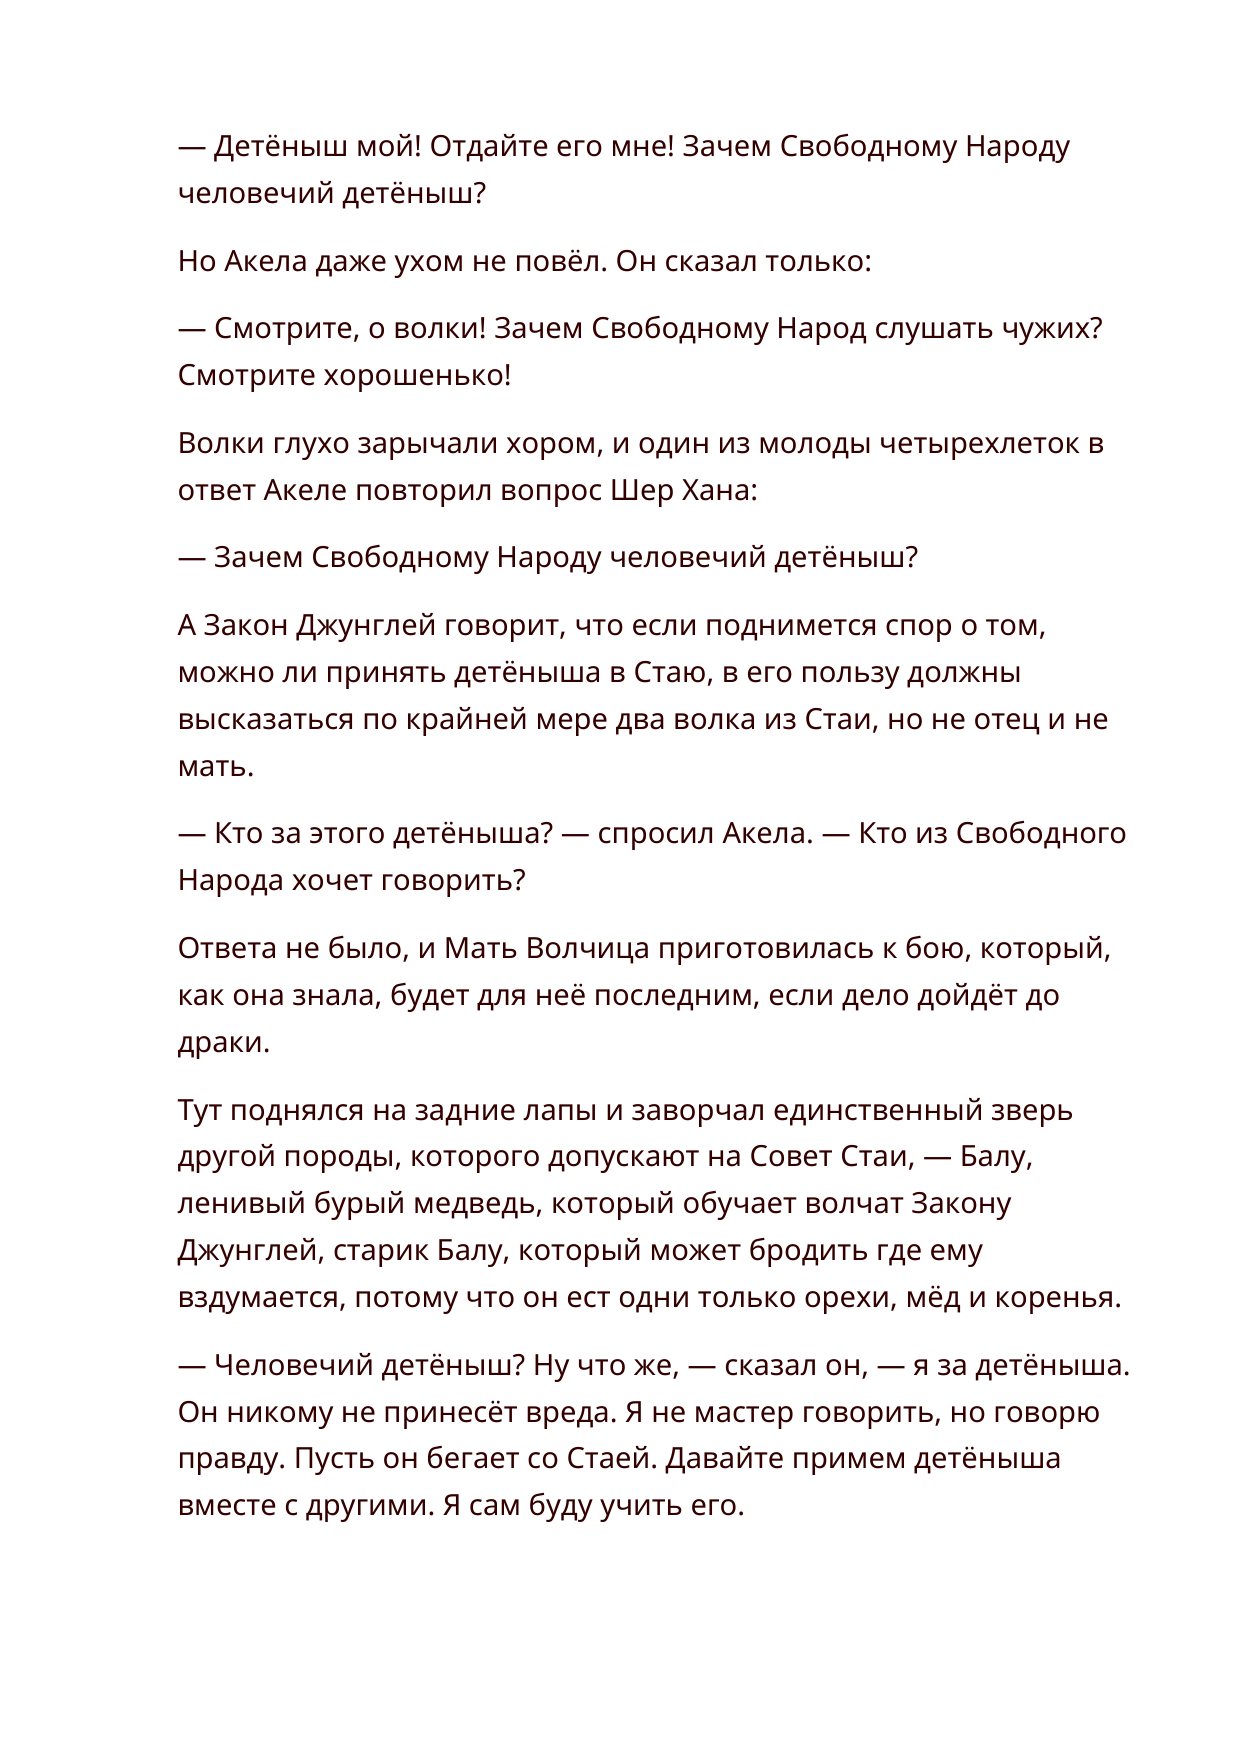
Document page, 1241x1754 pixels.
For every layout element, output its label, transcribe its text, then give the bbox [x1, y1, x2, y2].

text — Смотрите, о волки! Зачем Свободному Народ слушать чужих? Смотрите хорошенько! [177, 300, 1152, 394]
text Но Акела даже ухом не повёл. Он сказал только: [177, 233, 1152, 279]
text — Детёныш мой! Отдайте его мне! Зачем Свободному Народу человечий детёныш? [177, 118, 1152, 212]
text Тут поднялся на задние лапы и заворчал единственный зверь другой породы, которого допускают на Совет Стаи, — Балу, ленивый бурый медведь, который обучает волчат Закону Джунглей, старик Балу, который может бродить где ему вздумается, потому что он ест одни только орехи, мёд и коренья. [177, 1082, 1152, 1316]
text Ответа не было, и Мать Волчица приготовилась к бою, который, как она знала, будет для неё последним, если дело дойдёт до драки. [177, 920, 1152, 1061]
text А Закон Джунглей говорит, что если поднимется спор о том, можно ли принять детёныша в Стаю, в его пользу должны высказаться по крайней мере два волка из Стаи, но не отец и не мать. [177, 597, 1152, 785]
text — Кто за этого детёныша? — спросил Акела. — Кто из Свободного Народа хочет говорить? [177, 806, 1152, 899]
text — Зачем Свободному Народу человечий детёныш? [177, 529, 1152, 576]
text Волки глухо зарычали хором, и один из молоды четырехлеток в ответ Акеле повторил вопрос Шер Хана: [177, 415, 1152, 509]
text — Человечий детёныш? Ну что же, — сказал он, — я за детёныша. Он никому не принесёт вреда. Я не мастер говорить, но говорю правду. Пусть он бегает со Стаей. Давайте примем детёныша вместе с другими. Я сам буду учить его. [177, 1337, 1152, 1524]
